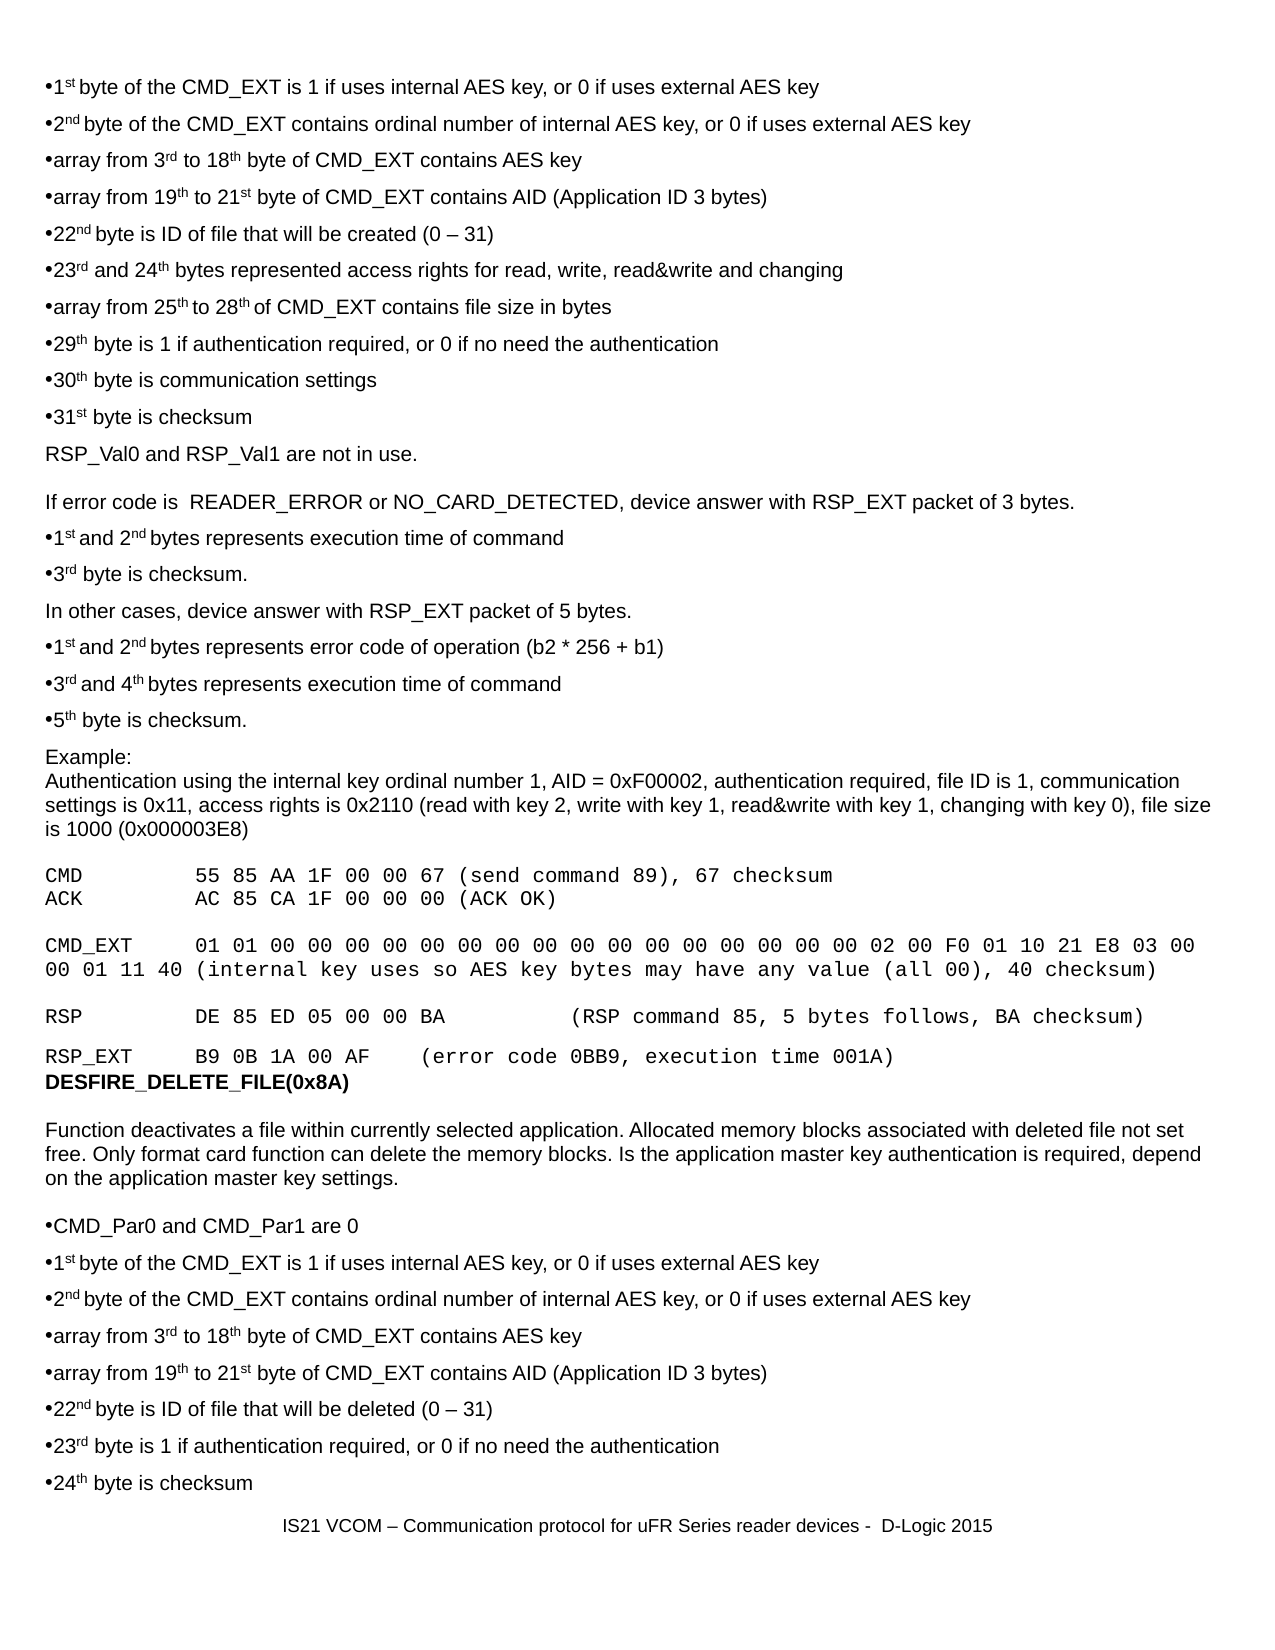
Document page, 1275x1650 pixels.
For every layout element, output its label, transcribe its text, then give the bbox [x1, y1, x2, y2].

text RSP_EXT B9 0B 1A 00 AF (error code 0BB9, execution time 001A) [45, 1046, 1230, 1070]
text If error code is READER_ERROR or NO_CARD_DETECTED, device answer with RSP_EXT packet of 3 bytes. [45, 489, 1230, 513]
list 22nd byte is ID of file that will be deleted (0 – 31) [45, 1397, 1230, 1422]
text Function deactivates a file within currently selected application. Allocated memory blocks associated with deleted file not set free. Only format card function can delete the memory blocks. Is the application master key authentication is required, depend on the application master key settings. [45, 1118, 1230, 1189]
list array from 25th to 28th of CMD_EXT contains file size in bytes [45, 295, 1230, 319]
list array from 19th to 21st byte of CMD_EXT contains AID (Application ID 3 bytes) [45, 185, 1230, 209]
list array from 3rd to 18th byte of CMD_EXT contains AES key [45, 148, 1230, 173]
list 29th byte is 1 if authentication required, or 0 if no need the authentication [45, 332, 1230, 356]
list array from 19th to 21st byte of CMD_EXT contains AID (Application ID 3 bytes) [45, 1361, 1230, 1385]
text Example: [45, 745, 1230, 769]
list 2nd byte of the CMD_EXT contains ordinal number of internal AES key, or 0 if uses external AES key [45, 1287, 1230, 1312]
text RSP DE 85 ED 05 00 00 BA (RSP command 85, 5 bytes follows, BA checksum) [45, 1006, 1230, 1030]
list array from 3rd to 18th byte of CMD_EXT contains AES key [45, 1324, 1230, 1348]
text ACK AC 85 CA 1F 00 00 00 (ACK OK) [45, 888, 1230, 912]
text RSP_Val0 and RSP_Val1 are not in use. [45, 442, 1230, 466]
text DESFIRE_DELETE_FILE(0x8A) [45, 1070, 1230, 1094]
list 31st byte is checksum [45, 405, 1230, 429]
list 22nd byte is ID of file that will be created (0 – 31) [45, 222, 1230, 246]
text In other cases, device answer with RSP_EXT packet of 5 bytes. [45, 599, 1230, 623]
list 1st and 2nd bytes represents error code of operation (b2 * 256 + b1) [45, 635, 1230, 659]
list 3rd and 4th bytes represents execution time of command [45, 671, 1230, 696]
text CMD_EXT 01 01 00 00 00 00 00 00 00 00 00 00 00 00 00 00 00 00 02 00 F0 01 10 21 E8 03 00 00 01 11 40 (internal key uses so AES key bytes may have any value (all 00), 40 checksum) [45, 936, 1230, 983]
text Authentication using the internal key ordinal number 1, AID = 0xF00002, authentication required, file ID is 1, communication settings is 0x11, access rights is 0x2110 (read with key 2, write with key 1, read&write with key 1, changing with key 0), file size is 1000 (0x000003E8) [45, 769, 1230, 841]
list 1st byte of the CMD_EXT is 1 if uses internal AES key, or 0 if uses external AES key [45, 1251, 1230, 1275]
list 2nd byte of the CMD_EXT contains ordinal number of internal AES key, or 0 if uses external AES key [45, 112, 1230, 136]
list CMD_Par0 and CMD_Par1 are 0 [45, 1213, 1230, 1238]
list 1st and 2nd bytes represents execution time of command [45, 526, 1230, 550]
text CMD 55 85 AA 1F 00 00 67 (send command 89), 67 checksum [45, 864, 1230, 888]
list 23rd and 24th bytes represented access rights for read, write, read&write and changing [45, 258, 1230, 283]
list 23rd byte is 1 if authentication required, or 0 if no need the authentication [45, 1434, 1230, 1458]
list 3rd byte is checksum. [45, 562, 1230, 587]
list 5th byte is checksum. [45, 708, 1230, 733]
list 30th byte is communication settings [45, 368, 1230, 393]
list 24th byte is checksum [45, 1471, 1230, 1495]
list 1st byte of the CMD_EXT is 1 if uses internal AES key, or 0 if uses external AES key [45, 75, 1230, 99]
